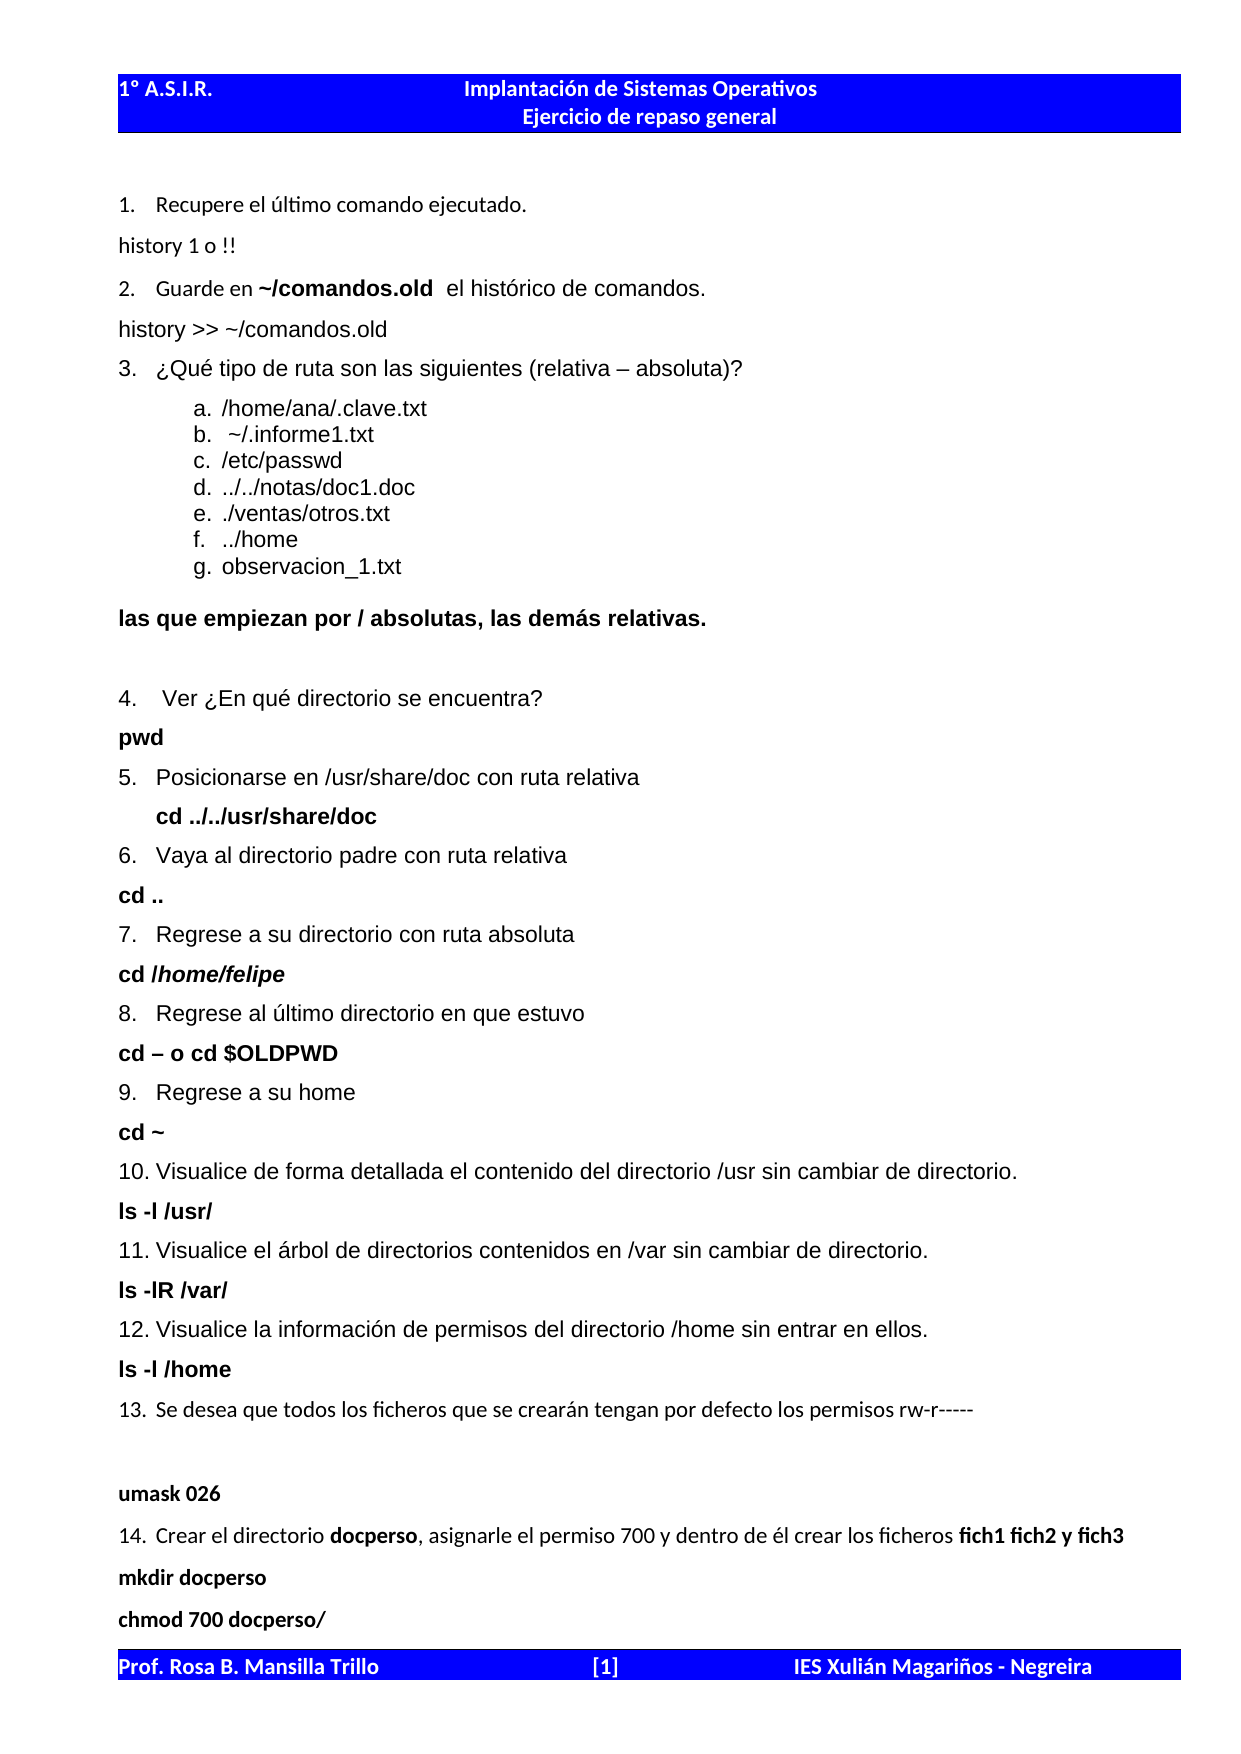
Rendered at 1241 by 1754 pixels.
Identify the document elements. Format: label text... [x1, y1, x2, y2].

list Regrese a su directorio con ruta absoluta [118, 921, 1181, 948]
list ~/.informe1.txt [193, 421, 1181, 447]
text history 1 o !! [118, 232, 1181, 260]
list ./ventas/otros.txt [193, 500, 1181, 526]
text history >> ~/comandos.old [118, 316, 1181, 342]
list ../../notas/doc1.doc [193, 474, 1181, 500]
list /etc/passwd [193, 447, 1181, 474]
list Recupere el último comando ejecutado. [118, 190, 1181, 218]
text cd ~ [118, 1119, 1181, 1145]
text ls -lR /var/ [118, 1277, 1181, 1303]
text pwd [118, 724, 1181, 750]
text ls -l /usr/ [118, 1198, 1181, 1224]
list Visualice la información de permisos del directorio /home sin entrar en ellos. [118, 1316, 1181, 1342]
text chmod 700 docperso/ [118, 1605, 1181, 1633]
list ¿Qué tipo de ruta son las siguientes (relativa – absoluta)? [118, 355, 1181, 381]
list /home/ana/.clave.txt [193, 394, 1181, 421]
list ../home [193, 526, 1181, 553]
list Crear el directorio docperso, asignarle el permiso 700 y dentro de él crear los ficheros fich1 fich2 y fich3 [118, 1521, 1181, 1549]
list Visualice el árbol de directorios contenidos en /var sin cambiar de directorio. [118, 1237, 1181, 1263]
list Posicionarse en /usr/share/doc con ruta relativa [118, 763, 1181, 790]
text las que empiezan por / absolutas, las demás relativas. [118, 605, 1181, 632]
text mkdir docperso [118, 1563, 1181, 1591]
list Regrese a su home [118, 1079, 1181, 1106]
text cd .. [118, 882, 1181, 908]
list Se desea que todos los ficheros que se crearán tengan por defecto los permisos rw-r----- [118, 1395, 1181, 1423]
list Vaya al directorio padre con ruta relativa [118, 842, 1181, 869]
list cd ../../usr/share/doc [118, 803, 1181, 829]
text cd – o cd $OLDPWD [118, 1040, 1181, 1066]
list Ver ¿En qué directorio se encuentra? [118, 684, 1181, 711]
list Regrese al último directorio en que estuvo [118, 1000, 1181, 1027]
list observacion_1.txt [193, 553, 1181, 579]
text cd /home/felipe [118, 961, 1181, 987]
list Guarde en ~/comandos.old el histórico de comandos. [118, 274, 1181, 302]
text umask 026 [118, 1479, 1181, 1507]
text ls -l /home [118, 1356, 1181, 1382]
list Visualice de forma detallada el contenido del directorio /usr sin cambiar de directorio. [118, 1158, 1181, 1184]
